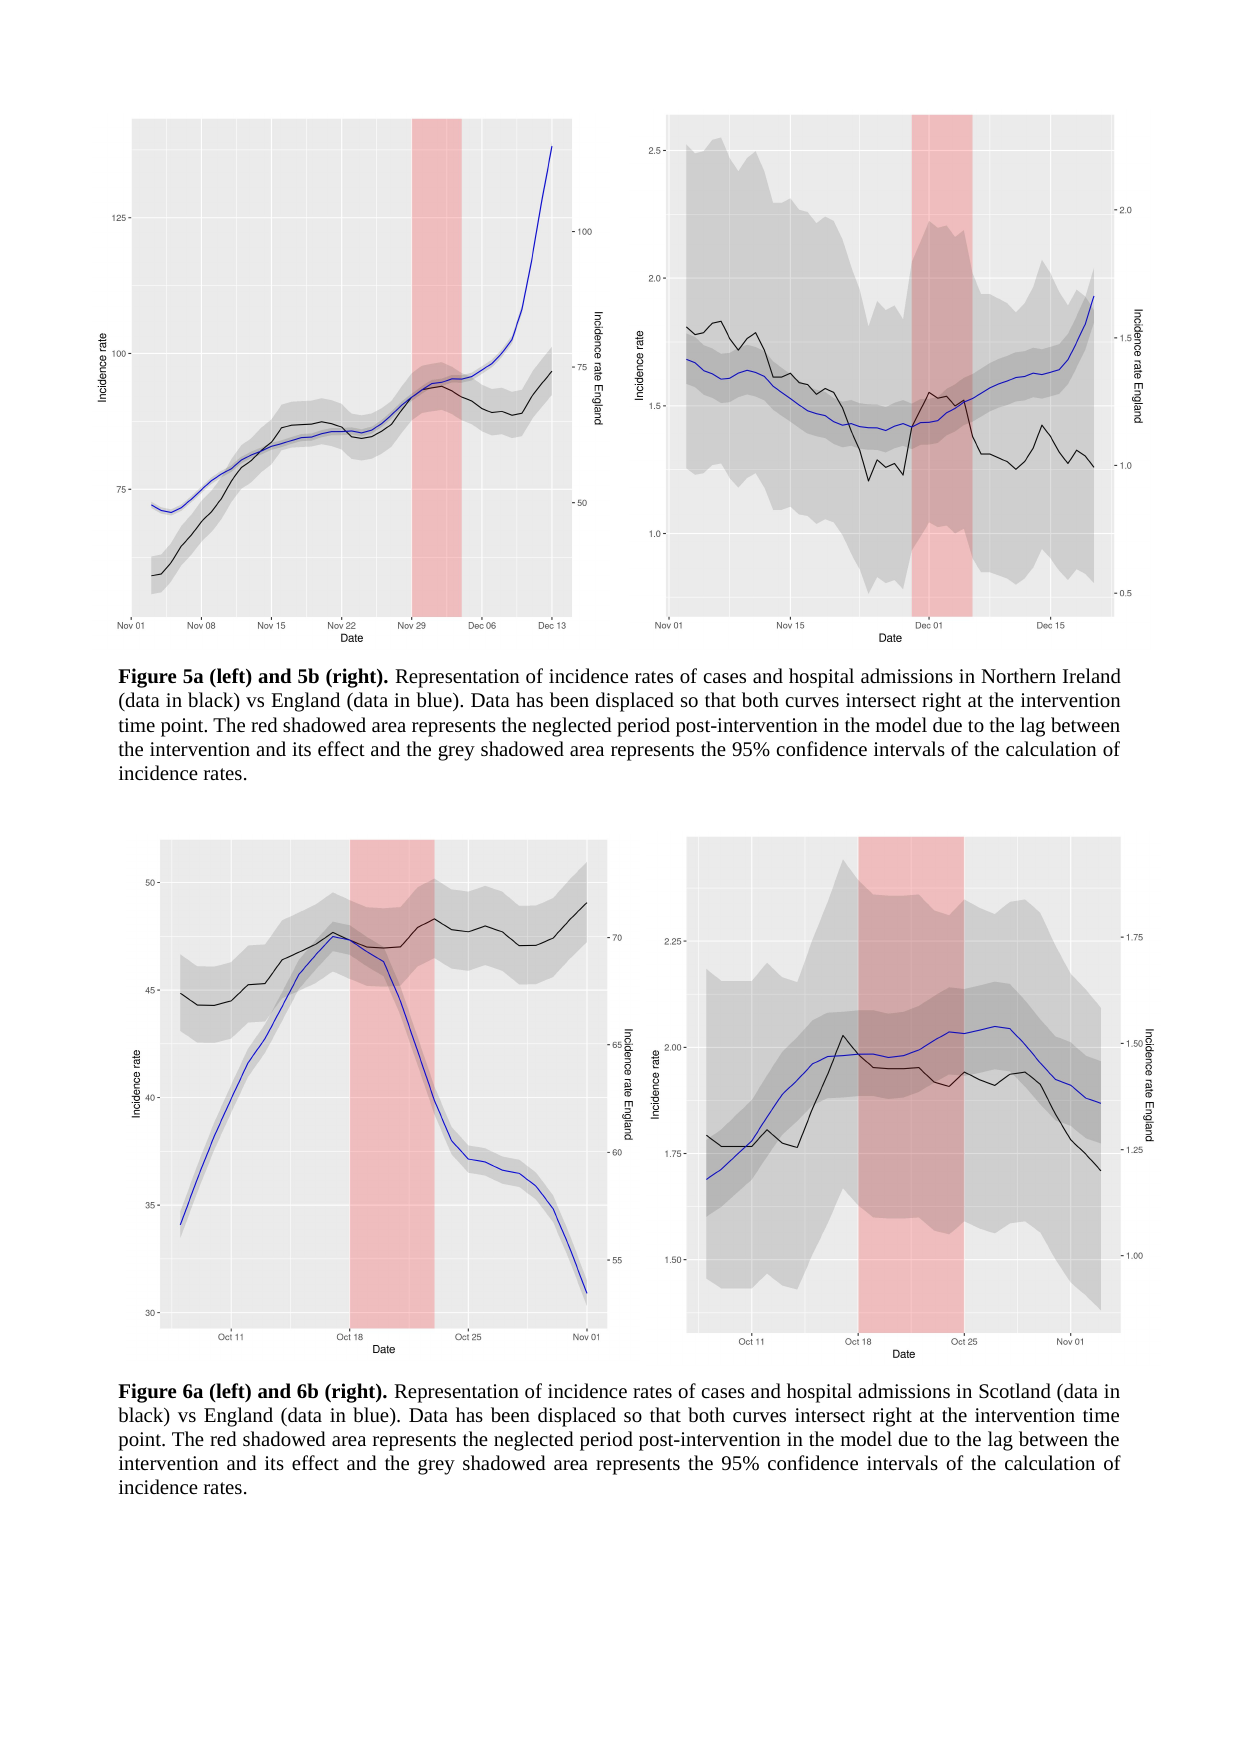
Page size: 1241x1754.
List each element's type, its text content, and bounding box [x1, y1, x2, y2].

text Figure 5a (left) and 5b (right). Representation of incidence rates of cases and hospital admissions in Northern Ireland (data in black) vs England (data in blue). Data has been displaced so that both curves intersect right at the intervention time point. The red shadowed area represents the neglected period post-intervention in the model due to the lag between the intervention and its effect and the grey shadowed area represents the 95% confidence intervals of the calculation of incidence rates. [118, 664, 1122, 785]
picture [629, 109, 1151, 650]
picture [646, 831, 1162, 1366]
picture [126, 834, 641, 1361]
picture [92, 113, 610, 650]
text Figure 6a (left) and 6b (right). Representation of incidence rates of cases and hospital admissions in Scotland (data in black) vs England (data in blue). Data has been displaced so that both curves intersect right at the intervention time point. The red shadowed area represents the neglected period post-intervention in the model due to the lag between the intervention and its effect and the grey shadowed area represents the 95% confidence intervals of the calculation of incidence rates. [118, 1331, 1122, 1499]
